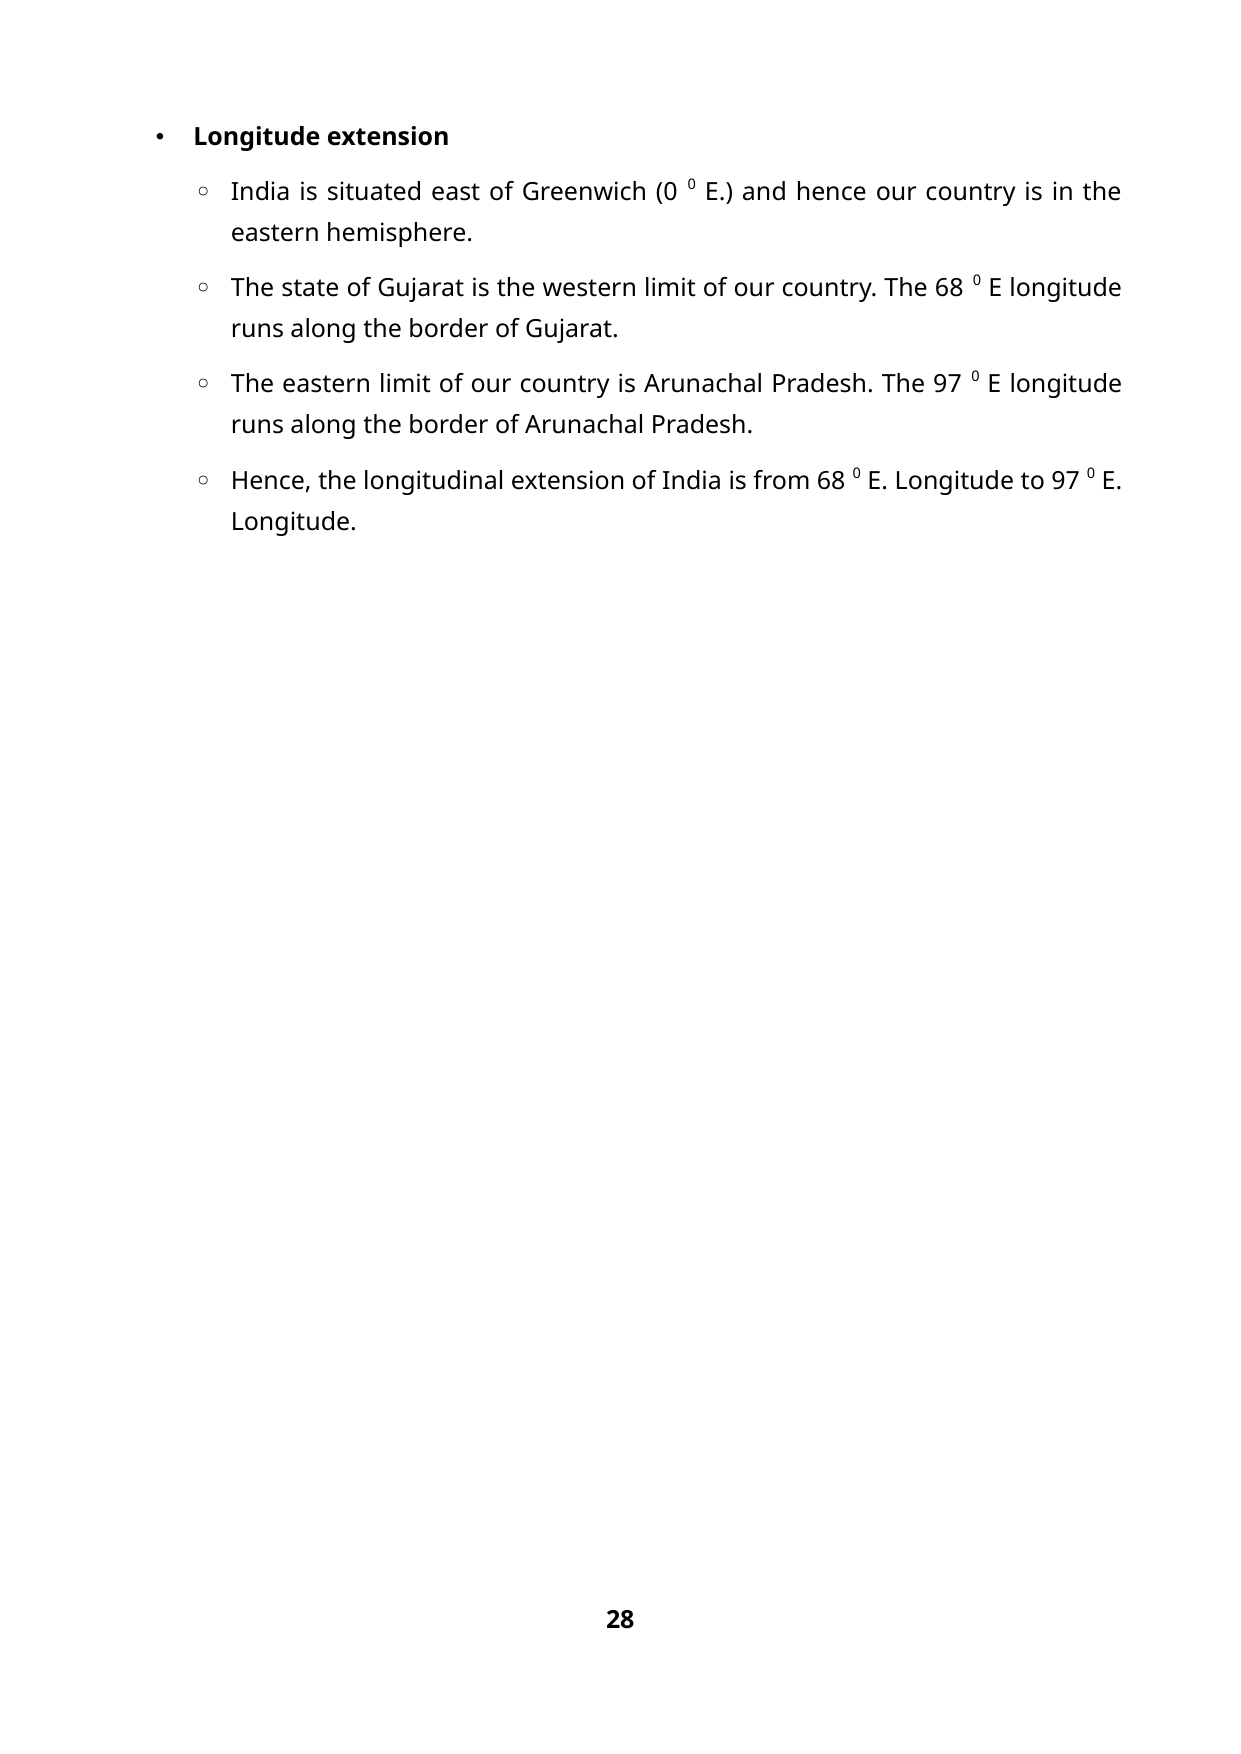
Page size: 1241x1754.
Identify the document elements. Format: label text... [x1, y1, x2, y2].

list India is situated east of Greenwich (0 0 E.) and hence our country is in the eastern hemisphere. [193, 173, 1122, 248]
list Longitude extension [156, 118, 1122, 152]
list Hence, the longitudinal extension of India is from 68 0 E. Longitude to 97 0 E. Longitude. [193, 462, 1122, 537]
list The state of Gujarat is the western limit of our country. The 68 0 E longitude runs along the border of Gujarat. [193, 270, 1122, 345]
list The eastern limit of our country is Arunachal Pradesh. The 97 0 E longitude runs along the border of Arunachal Pradesh. [193, 366, 1122, 441]
